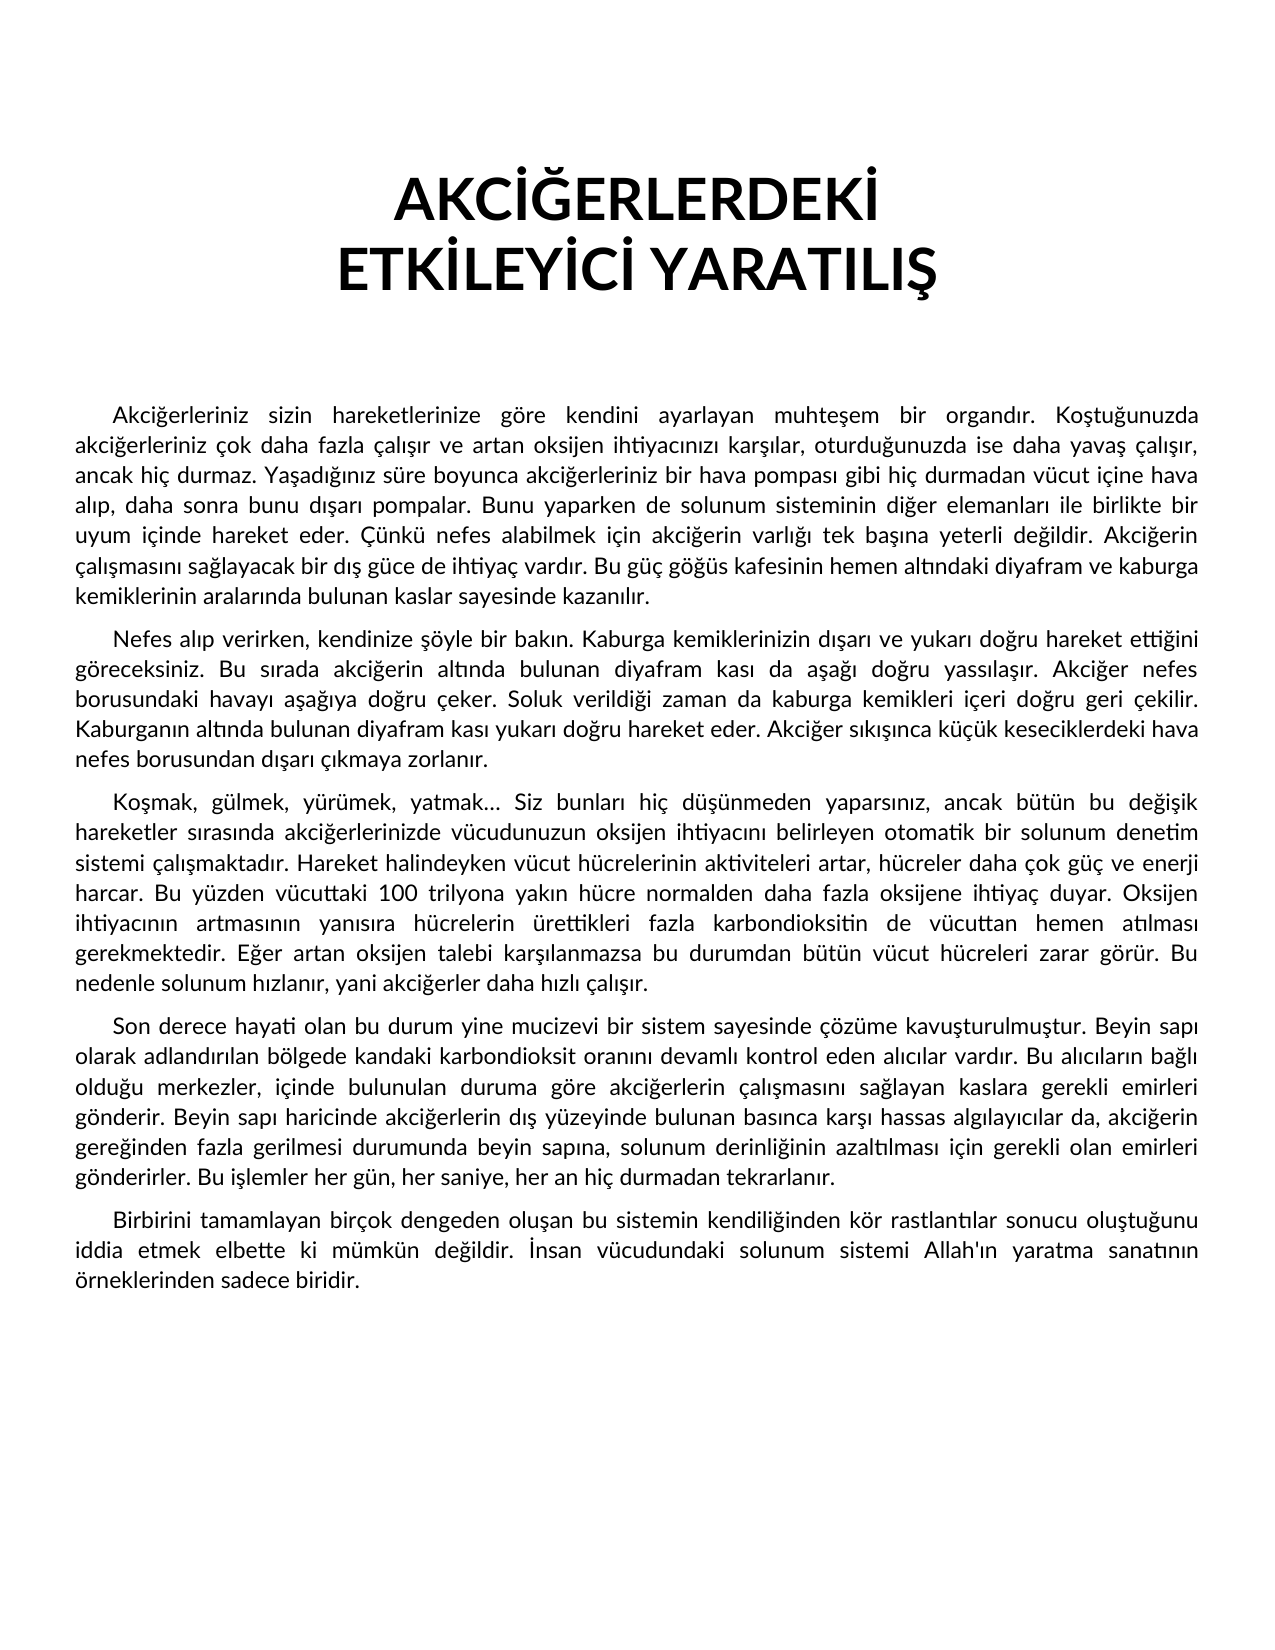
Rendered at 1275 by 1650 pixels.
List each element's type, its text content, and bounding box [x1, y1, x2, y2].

text Koşmak, gülmek, yürümek, yatmak… Siz bunları hiç düşünmeden yaparsınız, ancak bütün bu değişik hareketler sırasında akciğerlerinizde vücudunuzun oksijen ihtiyacını belirleyen otomatik bir solunum denetim sistemi çalışmaktadır. Hareket halindeyken vücut hücrelerinin aktiviteleri artar, hücreler daha çok güç ve enerji harcar. Bu yüzden vücuttaki 100 trilyona yakın hücre normalden daha fazla oksijene ihtiyaç duyar. Oksijen ihtiyacının artmasının yanısıra hücrelerin ürettikleri fazla karbondioksitin de vücuttan hemen atılması gerekmektedir. Eğer artan oksijen talebi karşılanmazsa bu durumdan bütün vücut hücreleri zarar görür. Bu nedenle solunum hızlanır, yani akciğerler daha hızlı çalışır. [75, 788, 1200, 997]
text Nefes alıp verirken, kendinize şöyle bir bakın. Kaburga kemiklerinizin dışarı ve yukarı doğru hareket ettiğini göreceksiniz. Bu sırada akciğerin altında bulunan diyafram kası da aşağı doğru yassılaşır. Akciğer nefes borusundaki havayı aşağıya doğru çeker. Soluk verildiği zaman da kaburga kemikleri içeri doğru geri çekilir. Kaburganın altında bulunan diyafram kası yukarı doğru hareket eder. Akciğer sıkışınca küçük keseciklerdeki hava nefes borusundan dışarı çıkmaya zorlanır. [75, 624, 1200, 773]
subtitle AKCİĞERLERDEKİ ETKİLEYİCİ YARATILIŞ [75, 162, 1200, 302]
text Birbirini tamamlayan birçok dengeden oluşan bu sistemin kendiliğinden kör rastlantılar sonucu oluştuğunu iddia etmek elbette ki mümkün değildir. İnsan vücudundaki solunum sistemi Allah'ın yaratma sanatının örneklerinden sadece biridir. [75, 1206, 1200, 1293]
text Son derece hayati olan bu durum yine mucizevi bir sistem sayesinde çözüme kavuşturulmuştur. Beyin sapı olarak adlandırılan bölgede kandaki karbondioksit oranını devamlı kontrol eden alıcılar vardır. Bu alıcıların bağlı olduğu merkezler, içinde bulunulan duruma göre akciğerlerin çalışmasını sağlayan kaslara gerekli emirleri gönderir. Beyin sapı haricinde akciğerlerin dış yüzeyinde bulunan basınca karşı hassas algılayıcılar da, akciğerin gereğinden fazla gerilmesi durumunda beyin sapına, solunum derinliğinin azaltılması için gerekli olan emirleri gönderirler. Bu işlemler her gün, her saniye, her an hiç durmadan tekrarlanır. [75, 1012, 1200, 1190]
text Akciğerleriniz sizin hareketlerinize göre kendini ayarlayan muhteşem bir organdır. Koştuğunuzda akciğerleriniz çok daha fazla çalışır ve artan oksijen ihtiyacınızı karşılar, oturduğunuzda ise daha yavaş çalışır, ancak hiç durmaz. Yaşadığınız süre boyunca akciğerleriniz bir hava pompası gibi hiç durmadan vücut içine hava alıp, daha sonra bunu dışarı pompalar. Bunu yaparken de solunum sisteminin diğer elemanları ile birlikte bir uyum içinde hareket eder. Çünkü nefes alabilmek için akciğerin varlığı tek başına yeterli değildir. Akciğerin çalışmasını sağlayacak bir dış güce de ihtiyaç vardır. Bu güç göğüs kafesinin hemen altındaki diyafram ve kaburga kemiklerinin aralarında bulunan kaslar sayesinde kazanılır. [75, 400, 1200, 609]
